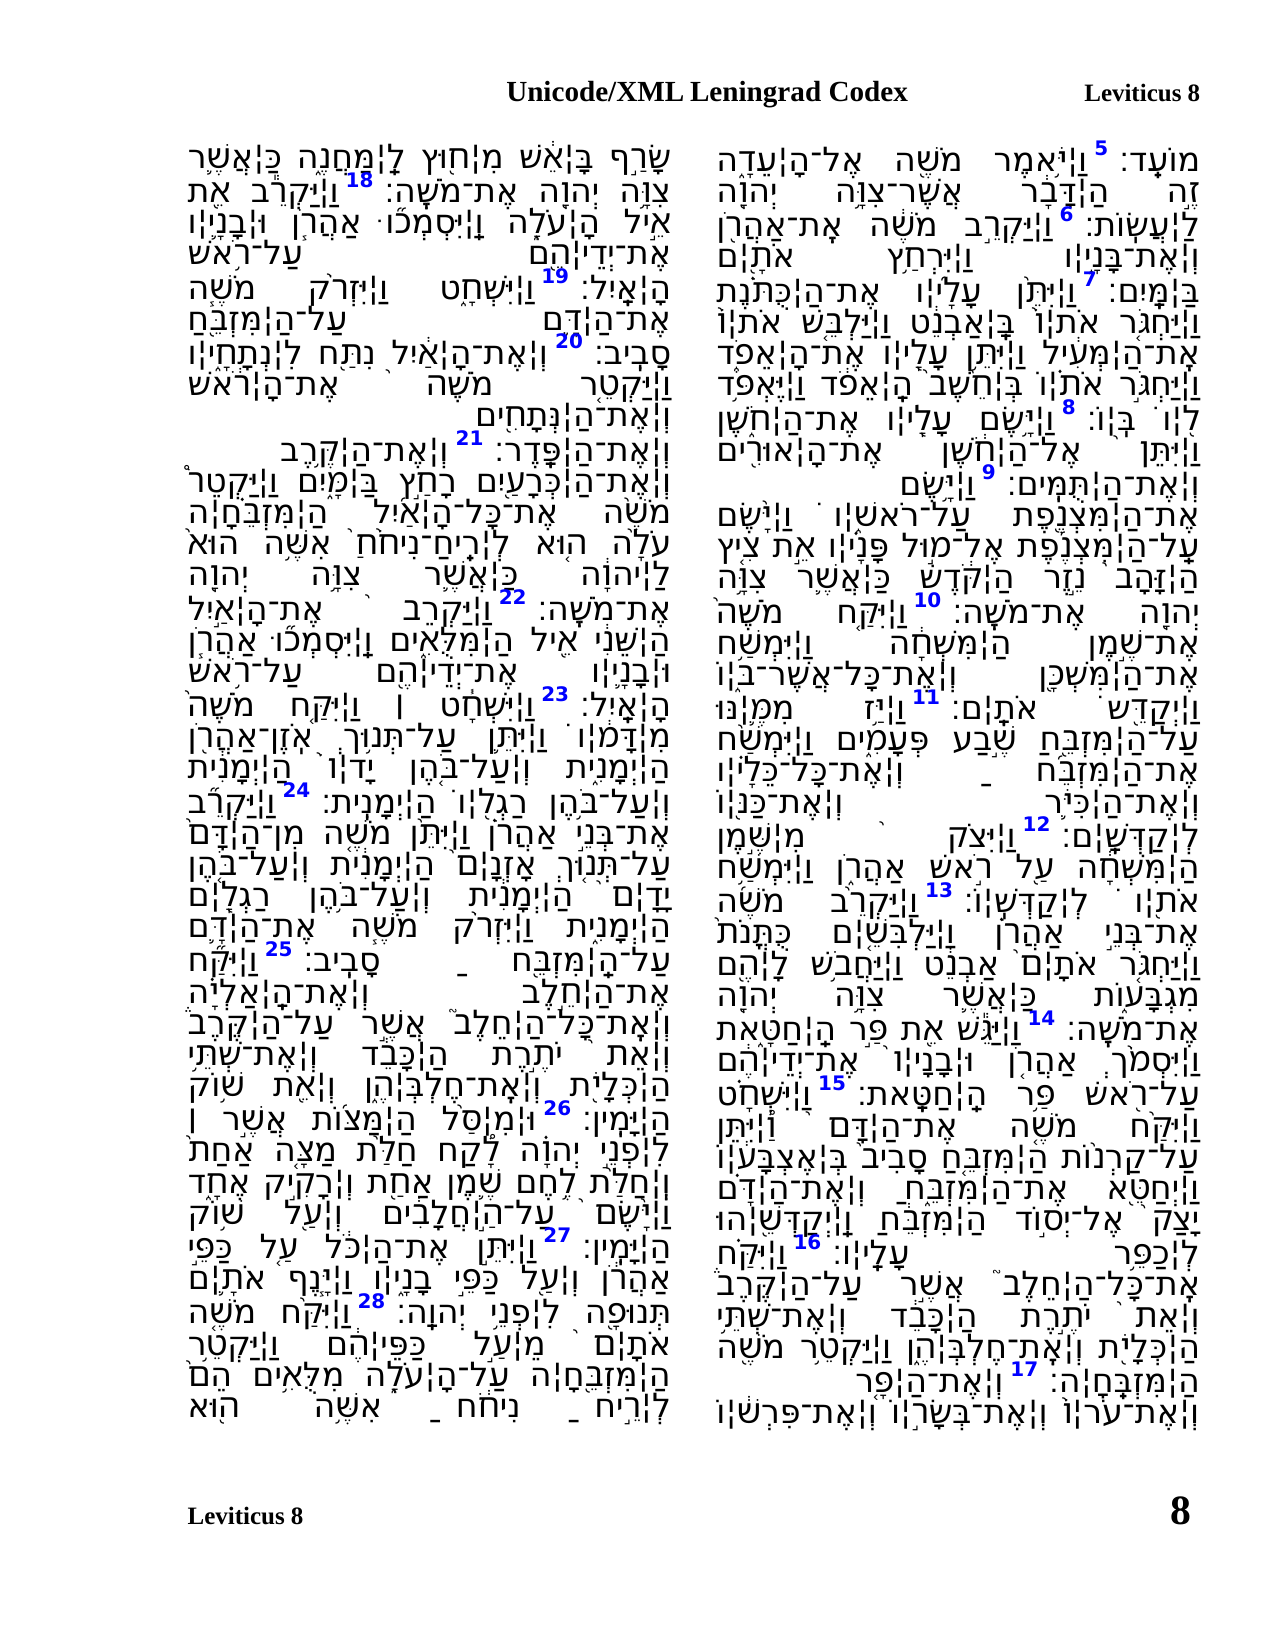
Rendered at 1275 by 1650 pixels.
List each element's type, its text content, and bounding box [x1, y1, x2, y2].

text 8 וַ¦יְדַבֵּ֥ר יְהוָ֖ה אֶל־מֹשֶׁ֥ה לֵּ¦אמֹֽר׃ 2 קַ֤ח אֶֽת־אַהֲרֹן֙ וְ¦אֶת־בָּנָ֣י¦ו אִתּ֔¦וֹ וְ¦אֵת֙ הַ¦בְּגָדִ֔ים וְ¦אֵ֖ת שֶׁ֣מֶן הַ¦מִּשְׁחָ֑ה וְ¦אֵ֣ת ׀ פַּ֣ר הַֽ¦חַטָּ֗את וְ¦אֵת֙ שְׁנֵ֣י הָֽ¦אֵילִ֔ים וְ¦אֵ֖ת סַ֥ל הַ¦מַּצּֽוֹת׃ 3 וְ¦אֵ֥ת כָּל־הָ¦עֵדָ֖ה הַקְהֵ֑ל אֶל־פֶּ֖תַח אֹ֥הֶל מוֹעֵֽד׃ 4 וַ¦יַּ֣עַשׂ מֹשֶׁ֔ה כַּֽ¦אֲשֶׁ֛ר צִוָּ֥ה יְהוָ֖ה אֹת֑¦וֹ וַ¦תִּקָּהֵל֙ הָֽ¦עֵדָ֔ה אֶל־פֶּ֖תַח אֹ֥הֶל מוֹעֵֽד׃ 5 וַ¦יֹּ֥אמֶר מֹשֶׁ֖ה אֶל־הָ¦עֵדָ֑ה זֶ֣ה הַ¦דָּבָ֔ר אֲשֶׁר־צִוָּ֥ה יְהוָ֖ה לַ¦עֲשֽׂוֹת׃ 6 וַ¦יַּקְרֵ֣ב מֹשֶׁ֔ה אֶֽת־אַהֲרֹ֖ן וְ¦אֶת־בָּנָ֑י¦ו וַ¦יִּרְחַ֥ץ אֹתָ֖¦ם בַּ¦מָּֽיִם׃ 7 וַ¦יִּתֵּ֨ן עָלָ֜י¦ו אֶת־הַ¦כֻּתֹּ֗נֶת וַ¦יַּחְגֹּ֤ר אֹת¦וֹ֙ בָּֽ¦אַבְנֵ֔ט וַ¦יַּלְבֵּ֤שׁ אֹת¦וֹ֙ אֶֽת־הַ¦מְּעִ֔יל וַ¦יִּתֵּ֥ן עָלָ֖י¦ו אֶת־הָ¦אֵפֹ֑ד וַ¦יַּחְגֹּ֣ר אֹת֗¦וֹ בְּ¦חֵ֙שֶׁב֙ הָֽ¦אֵפֹ֔ד וַ¦יֶּאְפֹּ֥ד ל֖¦וֹ בּֽ¦וֹ׃ 8 וַ¦יָּ֥שֶׂם עָלָ֖י¦ו אֶת־הַ¦חֹ֑שֶׁן וַ¦יִּתֵּן֙ אֶל־הַ¦חֹ֔שֶׁן אֶת־הָ¦אוּרִ֖ים וְ¦אֶת־הַ¦תֻּמִּֽים׃ 9 וַ¦יָּ֥שֶׂם אֶת־הַ¦מִּצְנֶ֖פֶת עַל־רֹאשׁ֑¦וֹ וַ¦יָּ֨שֶׂם עַֽל־הַ¦מִּצְנֶ֜פֶת אֶל־מ֣וּל פָּנָ֗י¦ו אֵ֣ת צִ֤יץ הַ¦זָּהָב֙ נֵ֣זֶר הַ¦קֹּ֔דֶשׁ כַּ¦אֲשֶׁ֛ר צִוָּ֥ה יְהוָ֖ה אֶת־מֹשֶֽׁה׃ 10 וַ¦יִּקַּ֤ח מֹשֶׁה֙ אֶת־שֶׁ֣מֶן הַ¦מִּשְׁחָ֔ה וַ¦יִּמְשַׁ֥ח אֶת־הַ¦מִּשְׁכָּ֖ן וְ¦אֶת־כָּל־אֲשֶׁר־בּ֑¦וֹ וַ¦יְקַדֵּ֖שׁ אֹתָֽ¦ם׃ 11 וַ¦יַּ֥ז מִמֶּ֛¦נּוּ עַל־הַ¦מִּזְבֵּ֖חַ שֶׁ֣בַע פְּעָמִ֑ים וַ¦יִּמְשַׁ֨ח אֶת־הַ¦מִּזְבֵּ֜חַ וְ¦אֶת־כָּל־כֵּלָ֗י¦ו וְ¦אֶת־הַ¦כִּיֹּ֛ר וְ¦אֶת־כַּנּ֖¦וֹ לְ¦קַדְּשָֽׁ¦ם׃ 12 וַ¦יִּצֹק֙ מִ¦שֶּׁ֣מֶן הַ¦מִּשְׁחָ֔ה עַ֖ל רֹ֣אשׁ אַהֲרֹ֑ן וַ¦יִּמְשַׁ֥ח אֹת֖¦וֹ לְ¦קַדְּשֽׁ¦וֹ׃ 13 וַ¦יַּקְרֵ֨ב מֹשֶׁ֜ה אֶת־בְּנֵ֣י אַהֲרֹ֗ן וַ¦יַּלְבִּשֵׁ֤¦ם כֻּתֳּנֹת֙ וַ¦יַּחְגֹּ֤ר אֹתָ¦ם֙ אַבְנֵ֔ט וַ¦יַּחֲבֹ֥שׁ לָ¦הֶ֖ם מִגְבָּע֑וֹת כַּ¦אֲשֶׁ֛ר צִוָּ֥ה יְהוָ֖ה אֶת־מֹשֶֽׁה׃ 14 וַ¦יַּגֵּ֕שׁ אֵ֖ת פַּ֣ר הַֽ¦חַטָּ֑את וַ¦יִּסְמֹ֨ךְ אַהֲרֹ֤ן וּ¦בָנָי¦ו֙ אֶת־יְדֵי¦הֶ֔ם עַל־רֹ֖אשׁ פַּ֥ר הַֽ¦חַטָּֽאת׃ 15 וַ¦יִּשְׁחָ֗ט וַ¦יִּקַּ֨ח מֹשֶׁ֤ה אֶת־הַ¦דָּם֙ וַ֠¦יִּתֵּן עַל־קַרְנ֨וֹת הַ¦מִּזְבֵּ֤חַ סָבִיב֙ בְּ¦אֶצְבָּע֔¦וֹ וַ¦יְחַטֵּ֖א אֶת־הַ¦מִּזְבֵּ֑חַ וְ¦אֶת־הַ¦דָּ֗ם יָצַק֙ אֶל־יְס֣וֹד הַ¦מִּזְבֵּ֔חַ וַֽ¦יְקַדְּשֵׁ֖¦הוּ לְ¦כַפֵּ֥ר עָלָֽי¦ו׃ 16 וַ¦יִּקַּ֗ח אֶֽת־כָּל־הַ¦חֵלֶב֮ אֲשֶׁ֣ר עַל־הַ¦קֶּרֶב֒ וְ¦אֵת֙ יֹתֶ֣רֶת הַ¦כָּבֵ֔ד וְ¦אֶת־שְׁתֵּ֥י הַ¦כְּלָיֹ֖ת וְ¦אֶֽת־חֶלְבְּ¦הֶ֑ן וַ¦יַּקְטֵ֥ר מֹשֶׁ֖ה הַ¦מִּזְבֵּֽחָ¦ה׃ 17 וְ¦אֶת־הַ¦פָּ֤ר וְ¦אֶת־עֹר¦וֹ֙ וְ¦אֶת־בְּשָׂר֣¦וֹ וְ¦אֶת־פִּרְשׁ֔¦וֹ שָׂרַ֣ף בָּ¦אֵ֔שׁ מִ¦ח֖וּץ לַֽ¦מַּחֲנֶ֑ה כַּ¦אֲשֶׁ֛ר צִוָּ֥ה יְהוָ֖ה אֶת־מֹשֶֽׁה׃ 18 וַ¦יַּקְרֵ֕ב אֵ֖ת אֵ֣יל הָ¦עֹלָ֑ה וַֽ¦יִּסְמְכ֞וּ אַהֲרֹ֧ן וּ¦בָנָ֛י¦ו אֶת־יְדֵי¦הֶ֖ם עַל־רֹ֥אשׁ הָ¦אָֽיִל׃ 19 וַ¦יִּשְׁחָ֑ט וַ¦יִּזְרֹ֨ק מֹשֶׁ֧ה אֶת־הַ¦דָּ֛ם עַל־הַ¦מִּזְבֵּ֖חַ סָבִֽיב׃ 20 וְ¦אֶת־הָ¦אַ֔יִל נִתַּ֖ח לִ¦נְתָחָ֑י¦ו וַ¦יַּקְטֵ֤ר מֹשֶׁה֙ אֶת־הָ¦רֹ֔אשׁ וְ¦אֶת־הַ¦נְּתָחִ֖ים וְ¦אֶת־הַ¦פָּֽדֶר׃ 21 וְ¦אֶת־הַ¦קֶּ֥רֶב וְ¦אֶת־הַ¦כְּרָעַ֖יִם רָחַ֣ץ בַּ¦מָּ֑יִם וַ¦יַּקְטֵר֩ מֹשֶׁ֨ה אֶת־כָּל־הָ¦אַ֜יִל הַ¦מִּזְבֵּ֗חָ¦ה עֹלָ֨ה ה֤וּא לְ¦רֵֽיחַ־נִיחֹ֙חַ֙ אִשֶּׁ֥ה הוּא֙ לַ¦יהוָ֔ה כַּ¦אֲשֶׁ֛ר צִוָּ֥ה יְהוָ֖ה אֶת־מֹשֶֽׁה׃ 22 וַ¦יַּקְרֵב֙ אֶת־הָ¦אַ֣יִל הַ¦שֵּׁנִ֔י אֵ֖יל הַ¦מִּלֻּאִ֑ים וַֽ¦יִּסְמְכ֞וּ אַהֲרֹ֧ן וּ¦בָנָ֛י¦ו אֶת־יְדֵי¦הֶ֖ם עַל־רֹ֥אשׁ הָ¦אָֽיִל׃ 23 וַ¦יִּשְׁחָ֓ט ׀ וַ¦יִּקַּ֤ח מֹשֶׁה֙ מִ¦דָּמ֔¦וֹ וַ¦יִּתֵּ֛ן עַל־תְּנ֥וּךְ אֹֽזֶן־אַהֲרֹ֖ן הַ¦יְמָנִ֑ית וְ¦עַל־בֹּ֤הֶן יָד¦וֹ֙ הַ¦יְמָנִ֔ית וְ¦עַל־בֹּ֥הֶן רַגְל֖¦וֹ הַ¦יְמָנִֽית׃ 24 וַ¦יַּקְרֵ֞ב אֶת־בְּנֵ֣י אַהֲרֹ֗ן וַ¦יִּתֵּ֨ן מֹשֶׁ֤ה מִן־הַ¦דָּם֙ עַל־תְּנ֤וּךְ אָזְנָ¦ם֙ הַ¦יְמָנִ֔ית וְ¦עַל־בֹּ֤הֶן יָדָ¦ם֙ הַ¦יְמָנִ֔ית וְ¦עַל־בֹּ֥הֶן רַגְלָ֖¦ם הַ¦יְמָנִ֑ית וַ¦יִּזְרֹ֨ק מֹשֶׁ֧ה אֶת־הַ¦דָּ֛ם עַל־הַֽ¦מִּזְבֵּ֖חַ סָבִֽיב׃ 25 וַ¦יִּקַּ֞ח אֶת־הַ¦חֵ֣לֶב וְ¦אֶת־הָֽ¦אַלְיָ֗ה וְ¦אֶֽת־כָּל־הַ¦חֵלֶב֮ אֲשֶׁ֣ר עַל־הַ¦קֶּרֶב֒ וְ¦אֵת֙ יֹתֶ֣רֶת הַ¦כָּבֵ֔ד וְ¦אֶת־שְׁתֵּ֥י הַ¦כְּלָיֹ֖ת וְ¦אֶֽת־חֶלְבְּ¦הֶ֑ן וְ¦אֵ֖ת שׁ֥וֹק הַ¦יָּמִֽין׃ 26 וּ¦מִ¦סַּ֨ל הַ¦מַּצּ֜וֹת אֲשֶׁ֣ר ׀ לִ¦פְנֵ֣י יְהוָ֗ה לָ֠קַח חַלַּ֨ת מַצָּ֤ה אַחַת֙ וְֽ¦חַלַּ֨ת לֶ֥חֶם שֶׁ֛מֶן אַחַ֖ת וְ¦רָקִ֣יק אֶחָ֑ד וַ¦יָּ֙שֶׂם֙ עַל־הַ֣¦חֲלָבִ֔ים וְ¦עַ֖ל שׁ֥וֹק הַ¦יָּמִֽין׃ 27 וַ¦יִּתֵּ֣ן אֶת־הַ¦כֹּ֔ל עַ֚ל כַּפֵּ֣י אַהֲרֹ֔ן וְ¦עַ֖ל כַּפֵּ֣י בָנָ֑י¦ו וַ¦יָּ֧נֶף אֹתָ֛¦ם תְּנוּפָ֖ה לִ¦פְנֵ֥י יְהוָֽה׃ 28 וַ¦יִּקַּ֨ח מֹשֶׁ֤ה אֹתָ¦ם֙ מֵ¦עַ֣ל כַּפֵּי¦הֶ֔ם וַ¦יַּקְטֵ֥ר הַ¦מִּזְבֵּ֖חָ¦ה עַל־הָ¦עֹלָ֑ה מִלֻּאִ֥ים הֵם֙ לְ¦רֵ֣יחַ נִיחֹ֔חַ אִשֶּׁ֥ה ה֖וּא לַ¦יהוָֽה׃ 29 וַ¦יִּקַּ֤ח מֹשֶׁה֙ אֶת־הֶ֣¦חָזֶ֔ה וַ¦יְנִיפֵ֥¦הוּ תְנוּפָ֖ה לִ¦פְנֵ֣י יְהוָ֑ה מֵ¦אֵ֣יל הַ¦מִּלֻּאִ֗ים לְ¦מֹשֶׁ֤ה הָיָה֙ לְ¦מָנָ֔ה כַּ¦אֲשֶׁ֛ר צִוָּ֥ה יְהוָ֖ה אֶת־מֹשֶֽׁה׃ 30 וַ¦יִּקַּ֨ח מֹשֶׁ֜ה מִ¦שֶּׁ֣מֶן הַ¦מִּשְׁחָ֗ה וּ¦מִן־הַ¦דָּם֮ אֲשֶׁ֣ר עַל־הַ¦מִּזְבֵּחַ֒ וַ¦יַּ֤ז עַֽל־אַהֲרֹן֙ עַל־בְּגָדָ֔י¦ו וְ¦עַל־בָּנָ֛י¦ו וְ¦עַל־בִּגְדֵ֥י בָנָ֖י¦ו אִתּ֑¦וֹ וַ¦יְקַדֵּ֤שׁ אֶֽת־אַהֲרֹן֙ אֶת־בְּגָדָ֔י¦ו וְ¦אֶת־בָּנָ֛י¦ו וְ¦אֶת־בִּגְדֵ֥י בָנָ֖י¦ו אִתּֽ¦וֹ׃ 31 וַ¦יֹּ֨אמֶר מֹשֶׁ֜ה אֶל־אַהֲרֹ֣ן וְ¦אֶל־בָּנָ֗י¦ו בַּשְּׁל֣וּ אֶת־הַ¦בָּשָׂר֮ פֶּ֣תַח אֹ֣הֶל מוֹעֵד֒ וְ¦שָׁם֙ תֹּאכְל֣וּ אֹת֔¦וֹ וְ¦אֶ֨ת־הַ¦לֶּ֔חֶם אֲשֶׁ֖ר בְּ¦סַ֣ל הַ¦מִּלֻּאִ֑ים כַּ¦אֲשֶׁ֤ר צִוֵּ֙יתִי֙ לֵ¦אמֹ֔ר אַהֲרֹ֥ן וּ¦בָנָ֖י¦ו יֹאכְלֻֽ¦הוּ׃ 32 וְ¦הַ¦נּוֹתָ֥ר בַּ¦בָּשָׂ֖ר וּ¦בַ¦לָּ֑חֶם בָּ¦אֵ֖שׁ תִּשְׂרֹֽפוּ׃ 33 וּ¦מִ¦פֶּתַח֩ אֹ֨הֶל מוֹעֵ֜ד לֹ֤א תֵֽצְאוּ֙ שִׁבְעַ֣ת יָמִ֔ים עַ֚ד י֣וֹם מְלֹ֔את יְמֵ֖י מִלֻּאֵי¦כֶ֑ם כִּ֚י שִׁבְעַ֣ת יָמִ֔ים יְמַלֵּ֖א אֶת־יֶדְ¦כֶֽם׃ 34 כַּ¦אֲשֶׁ֥ר עָשָׂ֖ה בַּ¦יּ֣וֹם הַ¦זֶּ֑ה צִוָּ֧ה יְהוָ֛ה לַ¦עֲשֹׂ֖ת לְ¦כַפֵּ֥ר עֲלֵי¦כֶֽם׃ 35 וּ¦פֶתַח֩ אֹ֨הֶל מוֹעֵ֜ד תֵּשְׁב֨וּ יוֹמָ֤ם וָ¦לַ֙יְלָה֙ שִׁבְעַ֣ת יָמִ֔ים וּ¦שְׁמַרְתֶּ֛ם אֶת־מִשְׁמֶ֥רֶת יְהוָ֖ה וְ¦לֹ֣א תָמ֑וּתוּ כִּי־כֵ֖ן צֻוֵּֽיתִי׃ 36 וַ¦יַּ֥עַשׂ אַהֲרֹ֖ן וּ¦בָנָ֑י¦ו אֵ֚ת כָּל־הַ¦דְּבָרִ֔ים אֲשֶׁר־צִוָּ֥ה יְהוָ֖ה בְּ¦יַד־מֹשֶֽׁה׃ ס [187, 137, 671, 1425]
text 8 וַ¦יְדַבֵּ֥ר יְהוָ֖ה אֶל־מֹשֶׁ֥ה לֵּ¦אמֹֽר׃ 2 קַ֤ח אֶֽת־אַהֲרֹן֙ וְ¦אֶת־בָּנָ֣י¦ו אִתּ֔¦וֹ וְ¦אֵת֙ הַ¦בְּגָדִ֔ים וְ¦אֵ֖ת שֶׁ֣מֶן הַ¦מִּשְׁחָ֑ה וְ¦אֵ֣ת ׀ פַּ֣ר הַֽ¦חַטָּ֗את וְ¦אֵת֙ שְׁנֵ֣י הָֽ¦אֵילִ֔ים וְ¦אֵ֖ת סַ֥ל הַ¦מַּצּֽוֹת׃ 3 וְ¦אֵ֥ת כָּל־הָ¦עֵדָ֖ה הַקְהֵ֑ל אֶל־פֶּ֖תַח אֹ֥הֶל מוֹעֵֽד׃ 4 וַ¦יַּ֣עַשׂ מֹשֶׁ֔ה כַּֽ¦אֲשֶׁ֛ר צִוָּ֥ה יְהוָ֖ה אֹת֑¦וֹ וַ¦תִּקָּהֵל֙ הָֽ¦עֵדָ֔ה אֶל־פֶּ֖תַח אֹ֥הֶל מוֹעֵֽד׃ 5 וַ¦יֹּ֥אמֶר מֹשֶׁ֖ה אֶל־הָ¦עֵדָ֑ה זֶ֣ה הַ¦דָּבָ֔ר אֲשֶׁר־צִוָּ֥ה יְהוָ֖ה לַ¦עֲשֽׂוֹת׃ 6 וַ¦יַּקְרֵ֣ב מֹשֶׁ֔ה אֶֽת־אַהֲרֹ֖ן וְ¦אֶת־בָּנָ֑י¦ו וַ¦יִּרְחַ֥ץ אֹתָ֖¦ם בַּ¦מָּֽיִם׃ 7 וַ¦יִּתֵּ֨ן עָלָ֜י¦ו אֶת־הַ¦כֻּתֹּ֗נֶת וַ¦יַּחְגֹּ֤ר אֹת¦וֹ֙ בָּֽ¦אַבְנֵ֔ט וַ¦יַּלְבֵּ֤שׁ אֹת¦וֹ֙ אֶֽת־הַ¦מְּעִ֔יל וַ¦יִּתֵּ֥ן עָלָ֖י¦ו אֶת־הָ¦אֵפֹ֑ד וַ¦יַּחְגֹּ֣ר אֹת֗¦וֹ בְּ¦חֵ֙שֶׁב֙ הָֽ¦אֵפֹ֔ד וַ¦יֶּאְפֹּ֥ד ל֖¦וֹ בּֽ¦וֹ׃ 8 וַ¦יָּ֥שֶׂם עָלָ֖י¦ו אֶת־הַ¦חֹ֑שֶׁן וַ¦יִּתֵּן֙ אֶל־הַ¦חֹ֔שֶׁן אֶת־הָ¦אוּרִ֖ים וְ¦אֶת־הַ¦תֻּמִּֽים׃ 9 וַ¦יָּ֥שֶׂם אֶת־הַ¦מִּצְנֶ֖פֶת עַל־רֹאשׁ֑¦וֹ וַ¦יָּ֨שֶׂם עַֽל־הַ¦מִּצְנֶ֜פֶת אֶל־מ֣וּל פָּנָ֗י¦ו אֵ֣ת צִ֤יץ הַ¦זָּהָב֙ נֵ֣זֶר הַ¦קֹּ֔דֶשׁ כַּ¦אֲשֶׁ֛ר צִוָּ֥ה יְהוָ֖ה אֶת־מֹשֶֽׁה׃ 10 וַ¦יִּקַּ֤ח מֹשֶׁה֙ אֶת־שֶׁ֣מֶן הַ¦מִּשְׁחָ֔ה וַ¦יִּמְשַׁ֥ח אֶת־הַ¦מִּשְׁכָּ֖ן וְ¦אֶת־כָּל־אֲשֶׁר־בּ֑¦וֹ וַ¦יְקַדֵּ֖שׁ אֹתָֽ¦ם׃ 11 וַ¦יַּ֥ז מִמֶּ֛¦נּוּ עַל־הַ¦מִּזְבֵּ֖חַ שֶׁ֣בַע פְּעָמִ֑ים וַ¦יִּמְשַׁ֨ח אֶת־הַ¦מִּזְבֵּ֜חַ וְ¦אֶת־כָּל־כֵּלָ֗י¦ו וְ¦אֶת־הַ¦כִּיֹּ֛ר וְ¦אֶת־כַּנּ֖¦וֹ לְ¦קַדְּשָֽׁ¦ם׃ 12 וַ¦יִּצֹק֙ מִ¦שֶּׁ֣מֶן הַ¦מִּשְׁחָ֔ה עַ֖ל רֹ֣אשׁ אַהֲרֹ֑ן וַ¦יִּמְשַׁ֥ח אֹת֖¦וֹ לְ¦קַדְּשֽׁ¦וֹ׃ 13 וַ¦יַּקְרֵ֨ב מֹשֶׁ֜ה אֶת־בְּנֵ֣י אַהֲרֹ֗ן וַ¦יַּלְבִּשֵׁ֤¦ם כֻּתֳּנֹת֙ וַ¦יַּחְגֹּ֤ר אֹתָ¦ם֙ אַבְנֵ֔ט וַ¦יַּחֲבֹ֥שׁ לָ¦הֶ֖ם מִגְבָּע֑וֹת כַּ¦אֲשֶׁ֛ר צִוָּ֥ה יְהוָ֖ה אֶת־מֹשֶֽׁה׃ 14 וַ¦יַּגֵּ֕שׁ אֵ֖ת פַּ֣ר הַֽ¦חַטָּ֑את וַ¦יִּסְמֹ֨ךְ אַהֲרֹ֤ן וּ¦בָנָי¦ו֙ אֶת־יְדֵי¦הֶ֔ם עַל־רֹ֖אשׁ פַּ֥ר הַֽ¦חַטָּֽאת׃ 15 וַ¦יִּשְׁחָ֗ט וַ¦יִּקַּ֨ח מֹשֶׁ֤ה אֶת־הַ¦דָּם֙ וַ֠¦יִּתֵּן עַל־קַרְנ֨וֹת הַ¦מִּזְבֵּ֤חַ סָבִיב֙ בְּ¦אֶצְבָּע֔¦וֹ וַ¦יְחַטֵּ֖א אֶת־הַ¦מִּזְבֵּ֑חַ וְ¦אֶת־הַ¦דָּ֗ם יָצַק֙ אֶל־יְס֣וֹד הַ¦מִּזְבֵּ֔חַ וַֽ¦יְקַדְּשֵׁ֖¦הוּ לְ¦כַפֵּ֥ר עָלָֽי¦ו׃ 16 וַ¦יִּקַּ֗ח אֶֽת־כָּל־הַ¦חֵלֶב֮ אֲשֶׁ֣ר עַל־הַ¦קֶּרֶב֒ וְ¦אֵת֙ יֹתֶ֣רֶת הַ¦כָּבֵ֔ד וְ¦אֶת־שְׁתֵּ֥י הַ¦כְּלָיֹ֖ת וְ¦אֶֽת־חֶלְבְּ¦הֶ֑ן וַ¦יַּקְטֵ֥ר מֹשֶׁ֖ה הַ¦מִּזְבֵּֽחָ¦ה׃ 17 וְ¦אֶת־הַ¦פָּ֤ר וְ¦אֶת־עֹר¦וֹ֙ וְ¦אֶת־בְּשָׂר֣¦וֹ וְ¦אֶת־פִּרְשׁ֔¦וֹ שָׂרַ֣ף בָּ¦אֵ֔שׁ מִ¦ח֖וּץ לַֽ¦מַּחֲנֶ֑ה כַּ¦אֲשֶׁ֛ר צִוָּ֥ה יְהוָ֖ה אֶת־מֹשֶֽׁה׃ 18 וַ¦יַּקְרֵ֕ב אֵ֖ת אֵ֣יל הָ¦עֹלָ֑ה וַֽ¦יִּסְמְכ֞וּ אַהֲרֹ֧ן וּ¦בָנָ֛י¦ו אֶת־יְדֵי¦הֶ֖ם עַל־רֹ֥אשׁ הָ¦אָֽיִל׃ 19 וַ¦יִּשְׁחָ֑ט וַ¦יִּזְרֹ֨ק מֹשֶׁ֧ה אֶת־הַ¦דָּ֛ם עַל־הַ¦מִּזְבֵּ֖חַ סָבִֽיב׃ 20 וְ¦אֶת־הָ¦אַ֔יִל נִתַּ֖ח לִ¦נְתָחָ֑י¦ו וַ¦יַּקְטֵ֤ר מֹשֶׁה֙ אֶת־הָ¦רֹ֔אשׁ וְ¦אֶת־הַ¦נְּתָחִ֖ים וְ¦אֶת־הַ¦פָּֽדֶר׃ 21 וְ¦אֶת־הַ¦קֶּ֥רֶב וְ¦אֶת־הַ¦כְּרָעַ֖יִם רָחַ֣ץ בַּ¦מָּ֑יִם וַ¦יַּקְטֵר֩ מֹשֶׁ֨ה אֶת־כָּל־הָ¦אַ֜יִל הַ¦מִּזְבֵּ֗חָ¦ה עֹלָ֨ה ה֤וּא לְ¦רֵֽיחַ־נִיחֹ֙חַ֙ אִשֶּׁ֥ה הוּא֙ לַ¦יהוָ֔ה כַּ¦אֲשֶׁ֛ר צִוָּ֥ה יְהוָ֖ה אֶת־מֹשֶֽׁה׃ 22 וַ¦יַּקְרֵב֙ אֶת־הָ¦אַ֣יִל הַ¦שֵּׁנִ֔י אֵ֖יל הַ¦מִּלֻּאִ֑ים וַֽ¦יִּסְמְכ֞וּ אַהֲרֹ֧ן וּ¦בָנָ֛י¦ו אֶת־יְדֵי¦הֶ֖ם עַל־רֹ֥אשׁ הָ¦אָֽיִל׃ 23 וַ¦יִּשְׁחָ֓ט ׀ וַ¦יִּקַּ֤ח מֹשֶׁה֙ מִ¦דָּמ֔¦וֹ וַ¦יִּתֵּ֛ן עַל־תְּנ֥וּךְ אֹֽזֶן־אַהֲרֹ֖ן הַ¦יְמָנִ֑ית וְ¦עַל־בֹּ֤הֶן יָד¦וֹ֙ הַ¦יְמָנִ֔ית וְ¦עַל־בֹּ֥הֶן רַגְל֖¦וֹ הַ¦יְמָנִֽית׃ 24 וַ¦יַּקְרֵ֞ב אֶת־בְּנֵ֣י אַהֲרֹ֗ן וַ¦יִּתֵּ֨ן מֹשֶׁ֤ה מִן־הַ¦דָּם֙ עַל־תְּנ֤וּךְ אָזְנָ¦ם֙ הַ¦יְמָנִ֔ית וְ¦עַל־בֹּ֤הֶן יָדָ¦ם֙ הַ¦יְמָנִ֔ית וְ¦עַל־בֹּ֥הֶן רַגְלָ֖¦ם הַ¦יְמָנִ֑ית וַ¦יִּזְרֹ֨ק מֹשֶׁ֧ה אֶת־הַ¦דָּ֛ם עַל־הַֽ¦מִּזְבֵּ֖חַ סָבִֽיב׃ 25 וַ¦יִּקַּ֞ח אֶת־הַ¦חֵ֣לֶב וְ¦אֶת־הָֽ¦אַלְיָ֗ה וְ¦אֶֽת־כָּל־הַ¦חֵלֶב֮ אֲשֶׁ֣ר עַל־הַ¦קֶּרֶב֒ וְ¦אֵת֙ יֹתֶ֣רֶת הַ¦כָּבֵ֔ד וְ¦אֶת־שְׁתֵּ֥י הַ¦כְּלָיֹ֖ת וְ¦אֶֽת־חֶלְבְּ¦הֶ֑ן וְ¦אֵ֖ת שׁ֥וֹק הַ¦יָּמִֽין׃ 26 וּ¦מִ¦סַּ֨ל הַ¦מַּצּ֜וֹת אֲשֶׁ֣ר ׀ לִ¦פְנֵ֣י יְהוָ֗ה לָ֠קַח חַלַּ֨ת מַצָּ֤ה אַחַת֙ וְֽ¦חַלַּ֨ת לֶ֥חֶם שֶׁ֛מֶן אַחַ֖ת וְ¦רָקִ֣יק אֶחָ֑ד וַ¦יָּ֙שֶׂם֙ עַל־הַ֣¦חֲלָבִ֔ים וְ¦עַ֖ל שׁ֥וֹק הַ¦יָּמִֽין׃ 27 וַ¦יִּתֵּ֣ן אֶת־הַ¦כֹּ֔ל עַ֚ל כַּפֵּ֣י אַהֲרֹ֔ן וְ¦עַ֖ל כַּפֵּ֣י בָנָ֑י¦ו וַ¦יָּ֧נֶף אֹתָ֛¦ם תְּנוּפָ֖ה לִ¦פְנֵ֥י יְהוָֽה׃ 28 וַ¦יִּקַּ֨ח מֹשֶׁ֤ה אֹתָ¦ם֙ מֵ¦עַ֣ל כַּפֵּי¦הֶ֔ם וַ¦יַּקְטֵ֥ר הַ¦מִּזְבֵּ֖חָ¦ה עַל־הָ¦עֹלָ֑ה מִלֻּאִ֥ים הֵם֙ לְ¦רֵ֣יחַ נִיחֹ֔חַ אִשֶּׁ֥ה ה֖וּא לַ¦יהוָֽה׃ 29 וַ¦יִּקַּ֤ח מֹשֶׁה֙ אֶת־הֶ֣¦חָזֶ֔ה וַ¦יְנִיפֵ֥¦הוּ תְנוּפָ֖ה לִ¦פְנֵ֣י יְהוָ֑ה מֵ¦אֵ֣יל הַ¦מִּלֻּאִ֗ים לְ¦מֹשֶׁ֤ה הָיָה֙ לְ¦מָנָ֔ה כַּ¦אֲשֶׁ֛ר צִוָּ֥ה יְהוָ֖ה אֶת־מֹשֶֽׁה׃ 30 וַ¦יִּקַּ֨ח מֹשֶׁ֜ה מִ¦שֶּׁ֣מֶן הַ¦מִּשְׁחָ֗ה וּ¦מִן־הַ¦דָּם֮ אֲשֶׁ֣ר עַל־הַ¦מִּזְבֵּחַ֒ וַ¦יַּ֤ז עַֽל־אַהֲרֹן֙ עַל־בְּגָדָ֔י¦ו וְ¦עַל־בָּנָ֛י¦ו וְ¦עַל־בִּגְדֵ֥י בָנָ֖י¦ו אִתּ֑¦וֹ וַ¦יְקַדֵּ֤שׁ אֶֽת־אַהֲרֹן֙ אֶת־בְּגָדָ֔י¦ו וְ¦אֶת־בָּנָ֛י¦ו וְ¦אֶת־בִּגְדֵ֥י בָנָ֖י¦ו אִתּֽ¦וֹ׃ 31 וַ¦יֹּ֨אמֶר מֹשֶׁ֜ה אֶל־אַהֲרֹ֣ן וְ¦אֶל־בָּנָ֗י¦ו בַּשְּׁל֣וּ אֶת־הַ¦בָּשָׂר֮ פֶּ֣תַח אֹ֣הֶל מוֹעֵד֒ וְ¦שָׁם֙ תֹּאכְל֣וּ אֹת֔¦וֹ וְ¦אֶ֨ת־הַ¦לֶּ֔חֶם אֲשֶׁ֖ר בְּ¦סַ֣ל הַ¦מִּלֻּאִ֑ים כַּ¦אֲשֶׁ֤ר צִוֵּ֙יתִי֙ לֵ¦אמֹ֔ר אַהֲרֹ֥ן וּ¦בָנָ֖י¦ו יֹאכְלֻֽ¦הוּ׃ 32 וְ¦הַ¦נּוֹתָ֥ר בַּ¦בָּשָׂ֖ר וּ¦בַ¦לָּ֑חֶם בָּ¦אֵ֖שׁ תִּשְׂרֹֽפוּ׃ 33 וּ¦מִ¦פֶּתַח֩ אֹ֨הֶל מוֹעֵ֜ד לֹ֤א תֵֽצְאוּ֙ שִׁבְעַ֣ת יָמִ֔ים עַ֚ד י֣וֹם מְלֹ֔את יְמֵ֖י מִלֻּאֵי¦כֶ֑ם כִּ֚י שִׁבְעַ֣ת יָמִ֔ים יְמַלֵּ֖א אֶת־יֶדְ¦כֶֽם׃ 34 כַּ¦אֲשֶׁ֥ר עָשָׂ֖ה בַּ¦יּ֣וֹם הַ¦זֶּ֑ה צִוָּ֧ה יְהוָ֛ה לַ¦עֲשֹׂ֖ת לְ¦כַפֵּ֥ר עֲלֵי¦כֶֽם׃ 35 וּ¦פֶתַח֩ אֹ֨הֶל מוֹעֵ֜ד תֵּשְׁב֨וּ יוֹמָ֤ם וָ¦לַ֙יְלָה֙ שִׁבְעַ֣ת יָמִ֔ים וּ¦שְׁמַרְתֶּ֛ם אֶת־מִשְׁמֶ֥רֶת יְהוָ֖ה וְ¦לֹ֣א תָמ֑וּתוּ כִּי־כֵ֖ן צֻוֵּֽיתִי׃ 36 וַ¦יַּ֥עַשׂ אַהֲרֹ֖ן וּ¦בָנָ֑י¦ו אֵ֚ת כָּל־הַ¦דְּבָרִ֔ים אֲשֶׁר־צִוָּ֥ה יְהוָ֖ה בְּ¦יַד־מֹשֶֽׁה׃ ס [716, 137, 1200, 1431]
